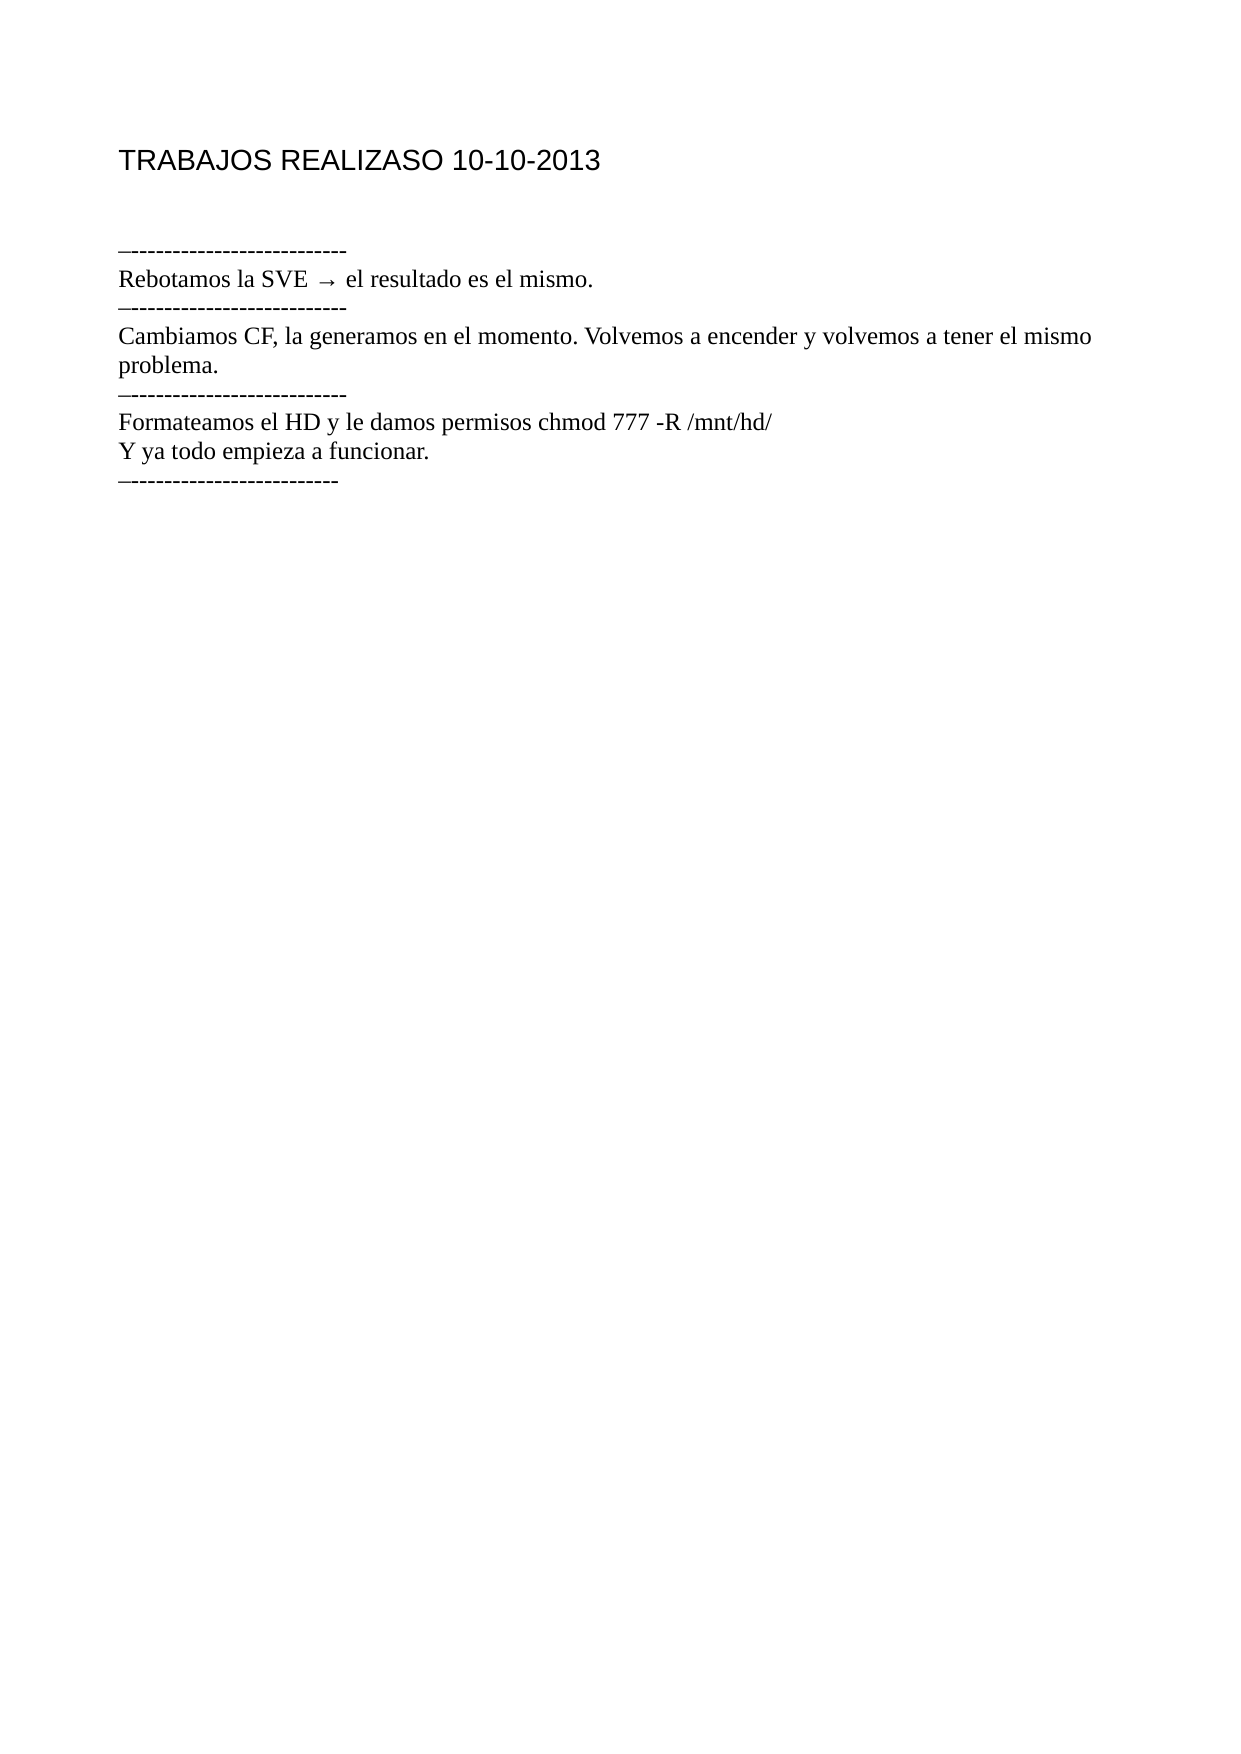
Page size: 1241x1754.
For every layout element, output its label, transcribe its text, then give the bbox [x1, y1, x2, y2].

text –-------------------------- [118, 235, 1122, 264]
text Cambiamos CF, la generamos en el momento. Volvemos a encender y volvemos a tener el mismo problema. [118, 321, 1122, 379]
text Formateamos el HD y le damos permisos chmod 777 -R /mnt/hd/ [118, 407, 1122, 436]
text Rebotamos la SVE → el resultado es el mismo. [118, 264, 1122, 292]
text –-------------------------- [118, 292, 1122, 321]
text Y ya todo empieza a funcionar. [118, 436, 1122, 465]
text –-------------------------- [118, 379, 1122, 407]
text –------------------------- [118, 465, 1122, 494]
